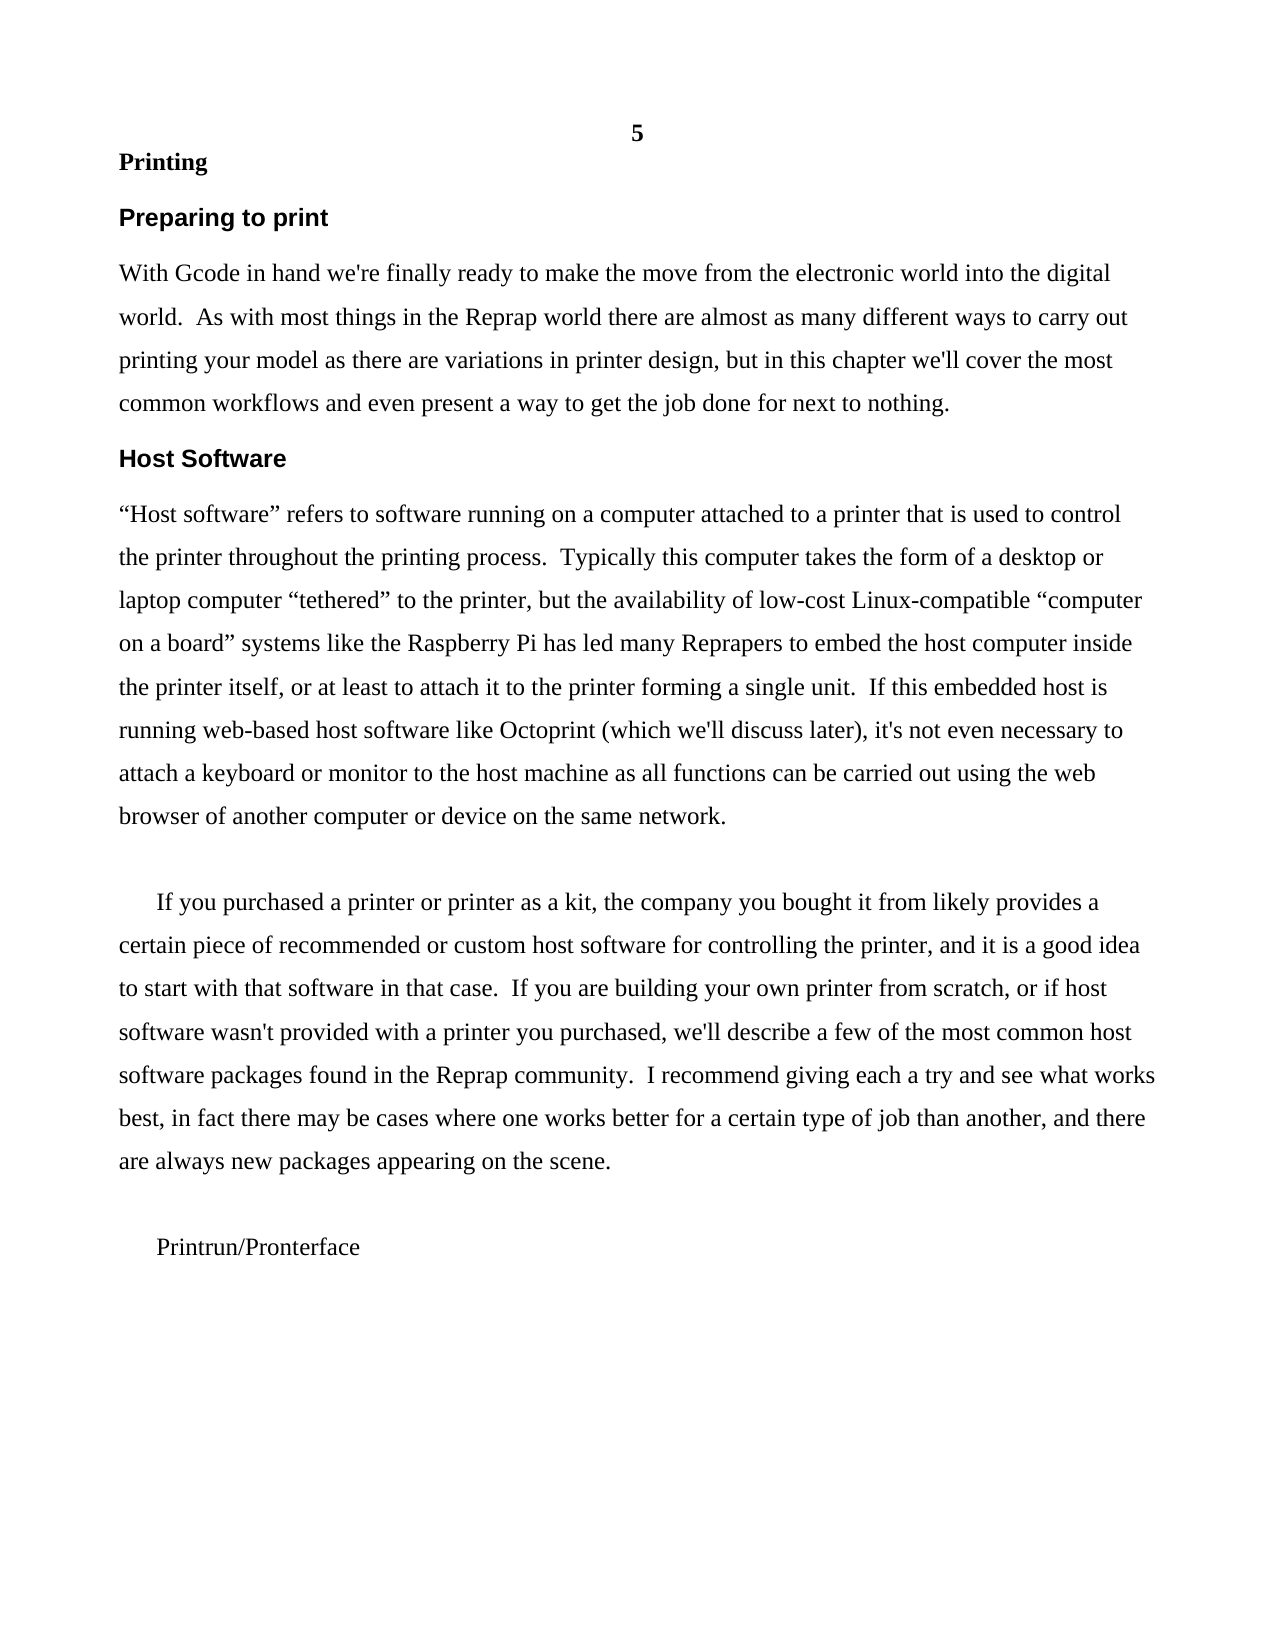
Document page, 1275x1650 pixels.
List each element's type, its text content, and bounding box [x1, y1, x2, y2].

text Preparing to print [118, 203, 1156, 232]
text With Gcode in hand we're finally ready to make the move from the electronic world into the digital world. As with most things in the Reprap world there are almost as many different ways to carry out printing your model as there are variations in printer design, but in this chapter we'll cover the most common workflows and even present a way to get the job done for next to nothing. [118, 258, 1156, 417]
text Printrun/Pronterface [118, 1232, 1156, 1261]
title Printing [118, 147, 1156, 176]
text Host Software [118, 443, 1156, 472]
text 5 [118, 118, 1156, 147]
text “Host software” refers to software running on a computer attached to a printer that is used to control the printer throughout the printing process. Typically this computer takes the form of a desktop or laptop computer “tethered” to the printer, but the availability of low-cost Linux-compatible “computer on a board” systems like the Raspberry Pi has led many Reprapers to embed the host computer inside the printer itself, or at least to attach it to the printer forming a single unit. If this embedded host is running web-based host software like Octoprint (which we'll discuss later), it's not even necessary to attach a keyboard or monitor to the host machine as all functions can be carried out using the web browser of another computer or device on the same network. [118, 499, 1156, 830]
text If you purchased a printer or printer as a kit, the company you bought it from likely provides a certain piece of recommended or custom host software for controlling the printer, and it is a good idea to start with that software in that case. If you are building your own printer from scratch, or if host software wasn't provided with a printer you purchased, we'll describe a few of the most common host software packages found in the Reprap community. I recommend giving each a try and see what works best, in fact there may be cases where one works better for a certain type of job than another, and there are always new packages appearing on the scene. [118, 887, 1156, 1175]
